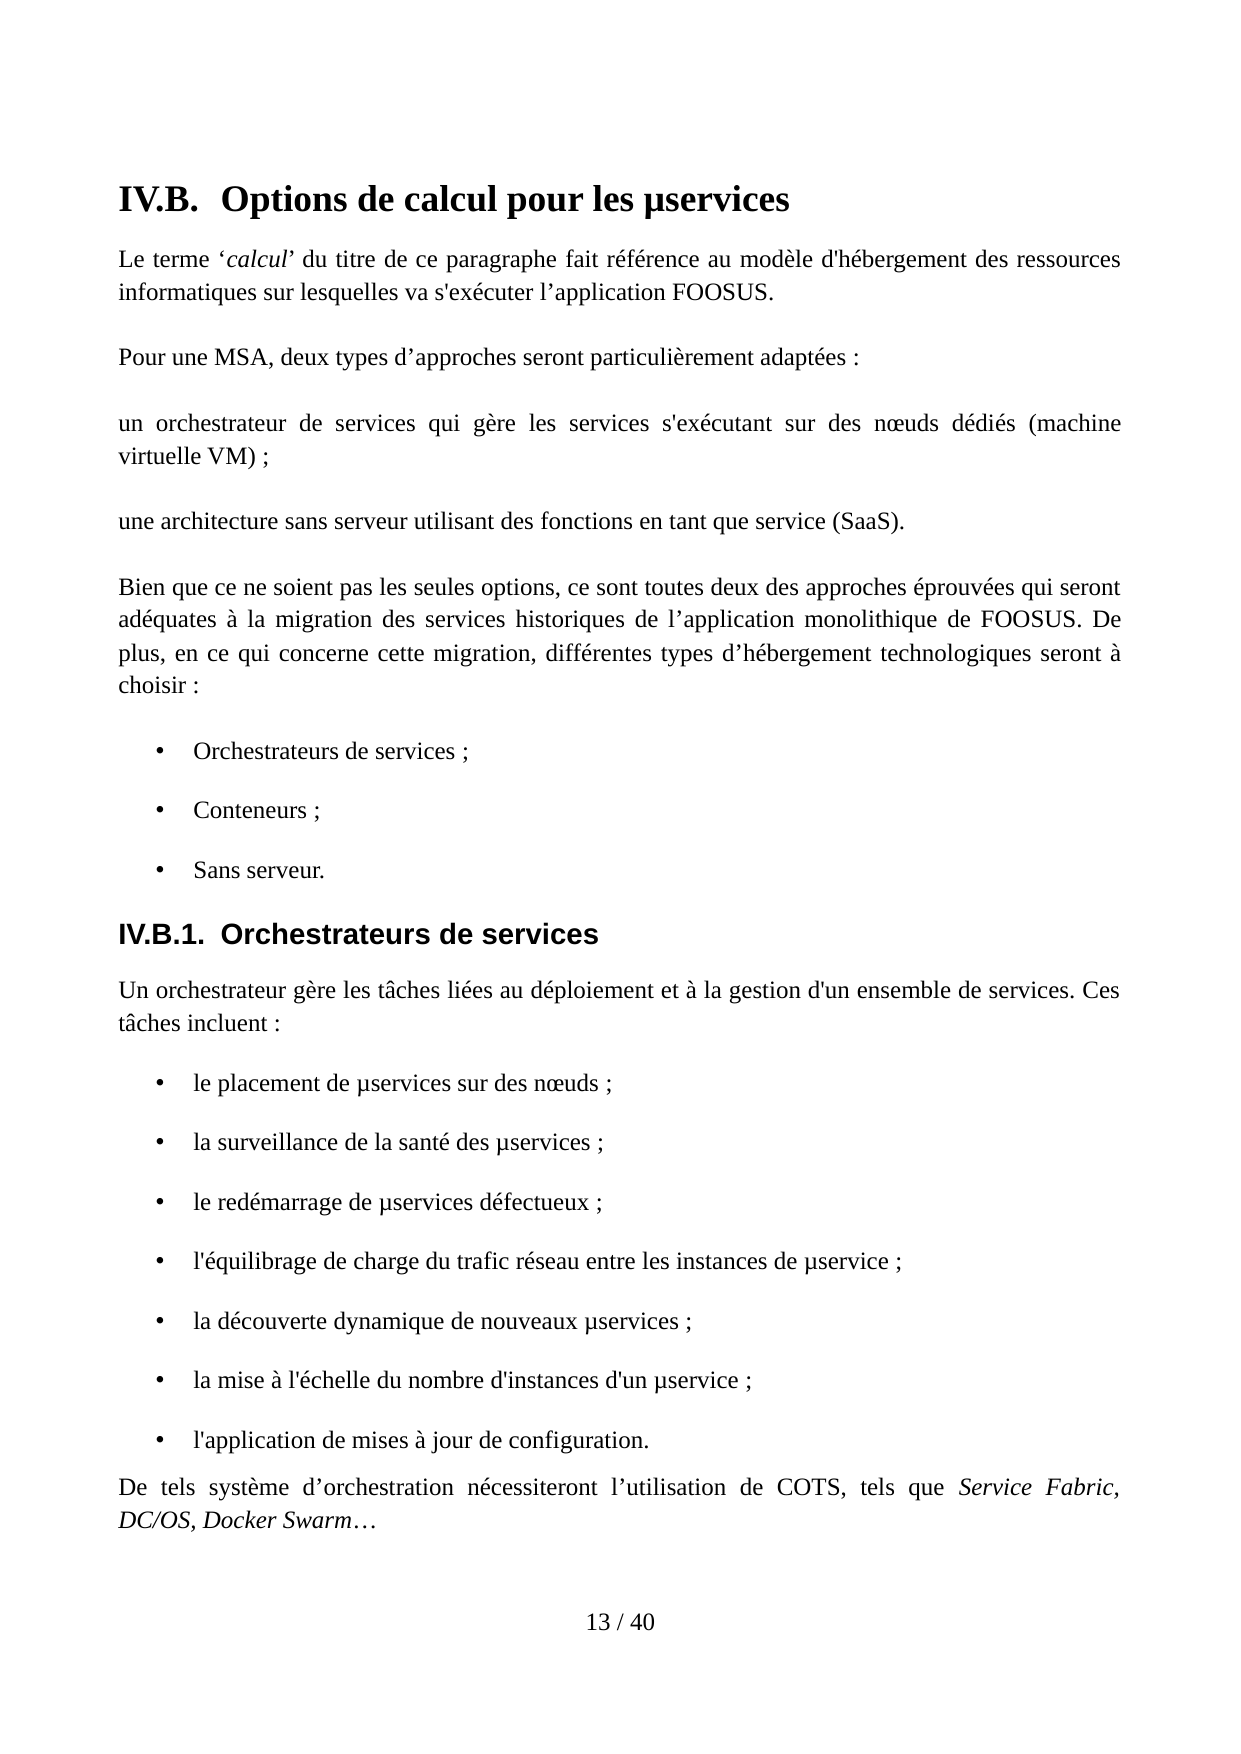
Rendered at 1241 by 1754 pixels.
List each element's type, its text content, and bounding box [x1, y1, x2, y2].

text Le terme ‘calcul’ du titre de ce paragraphe fait référence au modèle d'hébergement des ressources informatiques sur lesquelles va s'exécuter l’application FOOSUS. [118, 244, 1122, 306]
list la surveillance de la santé des µservices ; [156, 1127, 1122, 1156]
list la découverte dynamique de nouveaux µservices ; [156, 1306, 1122, 1334]
list le redémarrage de µservices défectueux ; [156, 1187, 1122, 1216]
text une architecture sans serveur utilisant des fonctions en tant que service (SaaS). [118, 506, 1122, 535]
list l'application de mises à jour de configuration. [156, 1425, 1122, 1453]
list le placement de µservices sur des nœuds ; [156, 1068, 1122, 1097]
subtitle Orchestrateurs de services [118, 917, 1122, 951]
list Conteneurs ; [156, 796, 1122, 824]
text Un orchestrateur gère les tâches liées au déploiement et à la gestion d'un ensemble de services. Ces tâches incluent : [118, 975, 1122, 1037]
list la mise à l'échelle du nombre d'instances d'un µservice ; [156, 1365, 1122, 1394]
text un orchestrateur de services qui gère les services s'exécutant sur des nœuds dédiés (machine virtuelle VM) ; [118, 408, 1122, 469]
list l'équilibrage de charge du trafic réseau entre les instances de µservice ; [156, 1246, 1122, 1275]
text Pour une MSA, deux types d’approches seront particulièrement adaptées : [118, 342, 1122, 371]
list Sans serveur. [156, 855, 1122, 884]
subtitle Options de calcul pour les µservices [118, 176, 1122, 219]
text De tels système d’orchestration nécessiteront l’utilisation de COTS, tels que Service Fabric, DC/OS, Docker Swarm… [118, 1472, 1122, 1534]
list Orchestrateurs de services ; [156, 736, 1122, 765]
text Bien que ce ne soient pas les seules options, ce sont toutes deux des approches éprouvées qui seront adéquates à la migration des services historiques de l’application monolithique de FOOSUS. De plus, en ce qui concerne cette migration, différentes types d’hébergement technologiques seront à choisir : [118, 572, 1122, 699]
